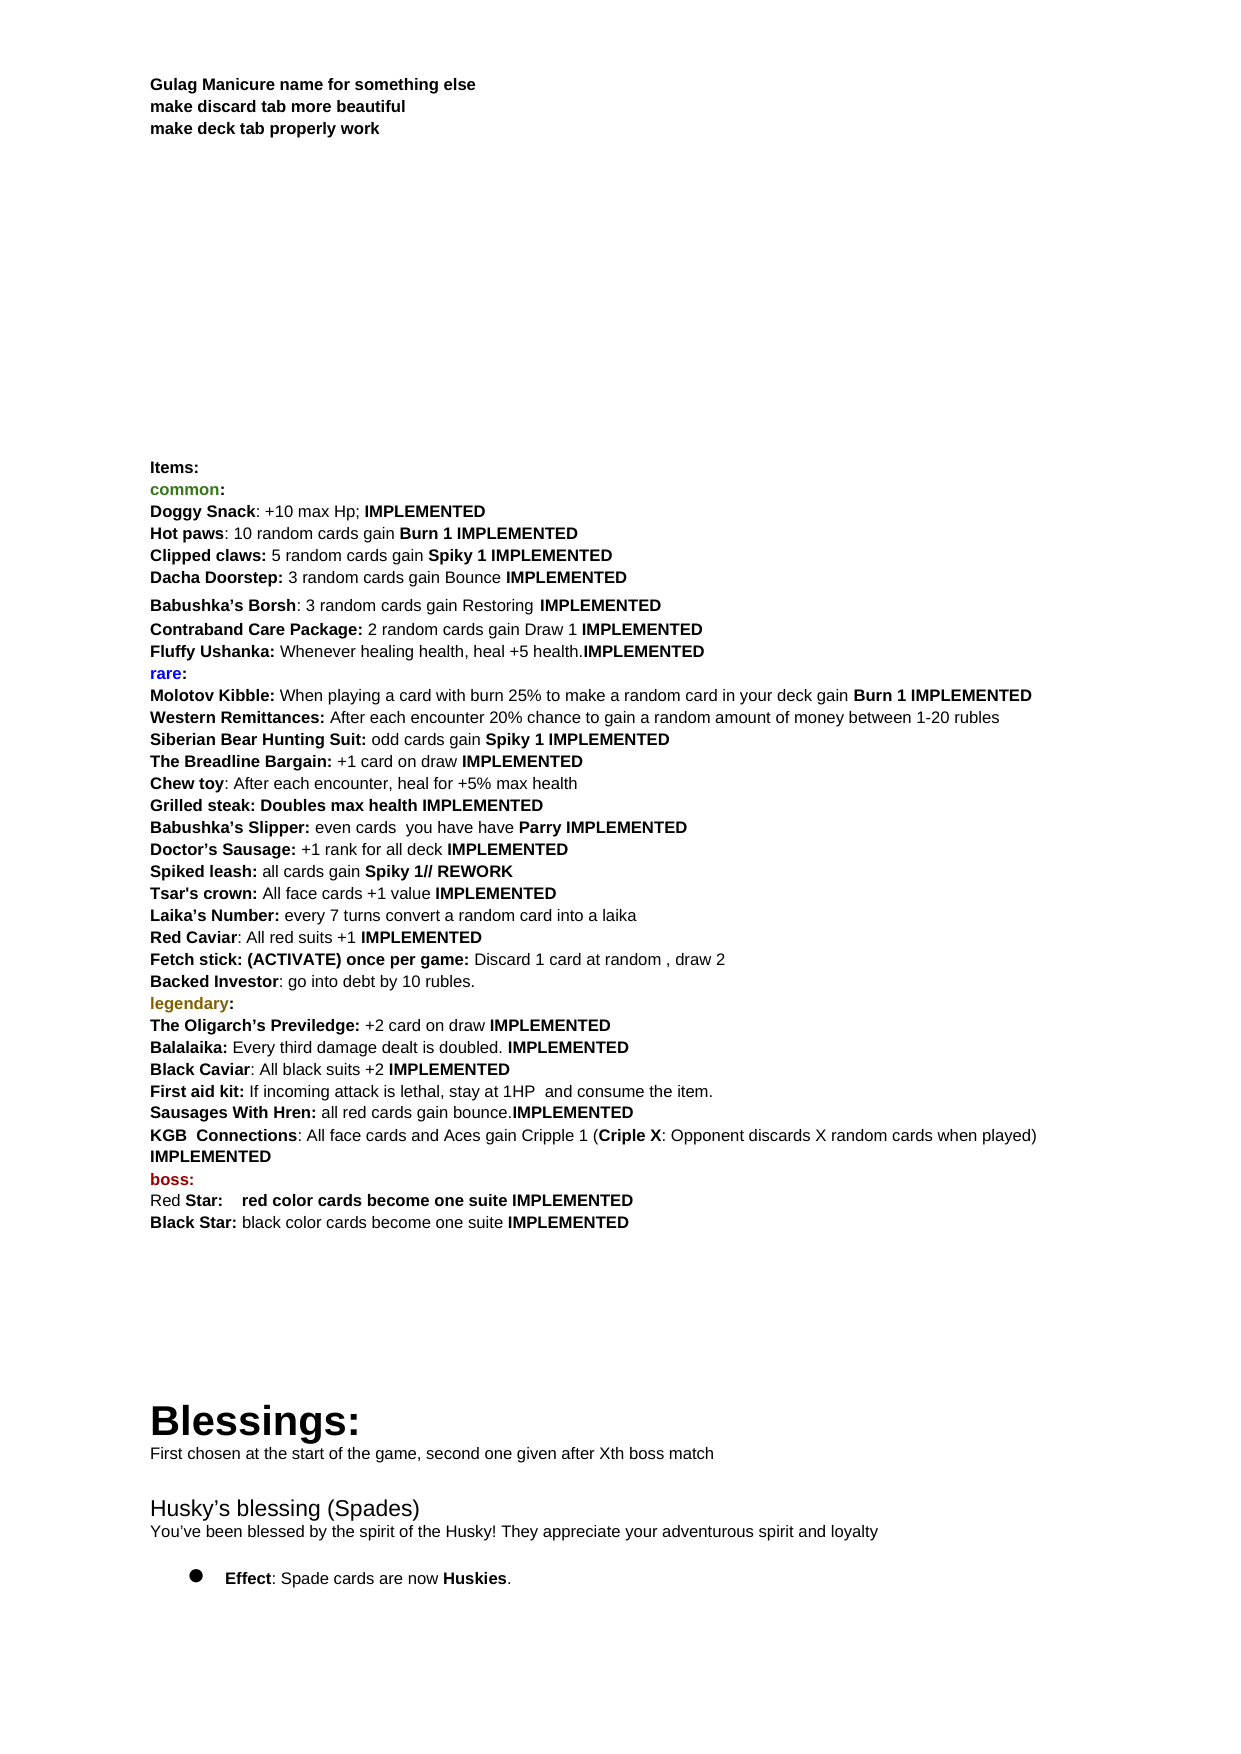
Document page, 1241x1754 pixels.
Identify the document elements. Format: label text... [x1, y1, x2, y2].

text Dacha Doorstep: 3 random cards gain Bounce IMPLEMENTED [150, 568, 1090, 587]
text Molotov Kibble: When playing a card with burn 25% to make a random card in your deck gain Burn 1 IMPLEMENTED [150, 686, 1090, 705]
text Fluffy Ushanka: Whenever healing health, heal +5 health.IMPLEMENTED [150, 642, 1090, 661]
subtitle Husky’s blessing (Spades) [150, 1495, 1090, 1522]
text First aid kit: If incoming attack is lethal, stay at 1HP and consume the item. [150, 1081, 1090, 1101]
text Doggy Snack: +10 max Hp; IMPLEMENTED [150, 502, 1090, 521]
text Grilled steak: Doubles max health IMPLEMENTED [150, 796, 1090, 815]
text Doctor’s Sausage: +1 rank for all deck IMPLEMENTED [150, 839, 1090, 859]
text legendary: [150, 993, 1090, 1013]
text Babushka’s Borsh: 3 random cards gain Restoring IMPLEMENTED [150, 589, 1090, 616]
text Balalaika: Every third damage dealt is doubled. IMPLEMENTED [150, 1037, 1090, 1057]
subtitle Blessings: [150, 1396, 1090, 1444]
text Laika’s Number: every 7 turns convert a random card into a laika [150, 906, 1090, 925]
text Clipped claws: 5 random cards gain Spiky 1 IMPLEMENTED [150, 546, 1090, 565]
text Black Caviar: All black suits +2 IMPLEMENTED [150, 1059, 1090, 1078]
text rare: [150, 664, 1090, 683]
text You’ve been blessed by the spirit of the Husky! They appreciate your adventurous spirit and loyalty [150, 1522, 1090, 1541]
text The Oligarch’s Previledge: +2 card on draw IMPLEMENTED [150, 1015, 1090, 1034]
text Red Star: red color cards become one suite IMPLEMENTED [150, 1191, 1090, 1210]
text Black Star: black color cards become one suite IMPLEMENTED [150, 1213, 1090, 1232]
text Items: [150, 458, 1090, 477]
text Tsar's crown: All face cards +1 value IMPLEMENTED [150, 883, 1090, 903]
text First chosen at the start of the game, second one given after Xth boss match [150, 1444, 1090, 1463]
text Fetch stick: (ACTIVATE) once per game: Discard 1 card at random , draw 2 [150, 949, 1090, 969]
text common: [150, 480, 1090, 499]
text Siberian Bear Hunting Suit: odd cards gain Spiky 1 IMPLEMENTED [150, 730, 1090, 749]
text Western Remittances: After each encounter 20% chance to gain a random amount of money between 1-20 rubles [150, 708, 1090, 727]
text The Breadline Bargain: +1 card on draw IMPLEMENTED [150, 752, 1090, 771]
text KGB Connections: All face cards and Aces gain Cripple 1 (Criple X: Opponent discards X random cards when played) IMPLEMENTED [150, 1125, 1090, 1166]
text Chew toy: After each encounter, heal for +5% max health [150, 774, 1090, 793]
list Effect: Spade cards are now Huskies. [187, 1569, 1090, 1589]
text boss: [150, 1169, 1090, 1188]
text Contraband Care Package: 2 random cards gain Draw 1 IMPLEMENTED [150, 620, 1090, 639]
text Spiked leash: all cards gain Spiky 1// REWORK [150, 862, 1090, 881]
text Red Caviar: All red suits +1 IMPLEMENTED [150, 927, 1090, 947]
text Babushka’s Slipper: even cards you have have Parry IMPLEMENTED [150, 818, 1090, 837]
text Backed Investor: go into debt by 10 rubles. [150, 971, 1090, 991]
text Sausages With Hren: all red cards gain bounce.IMPLEMENTED [150, 1103, 1090, 1122]
text Hot paws: 10 random cards gain Burn 1 IMPLEMENTED [150, 524, 1090, 543]
